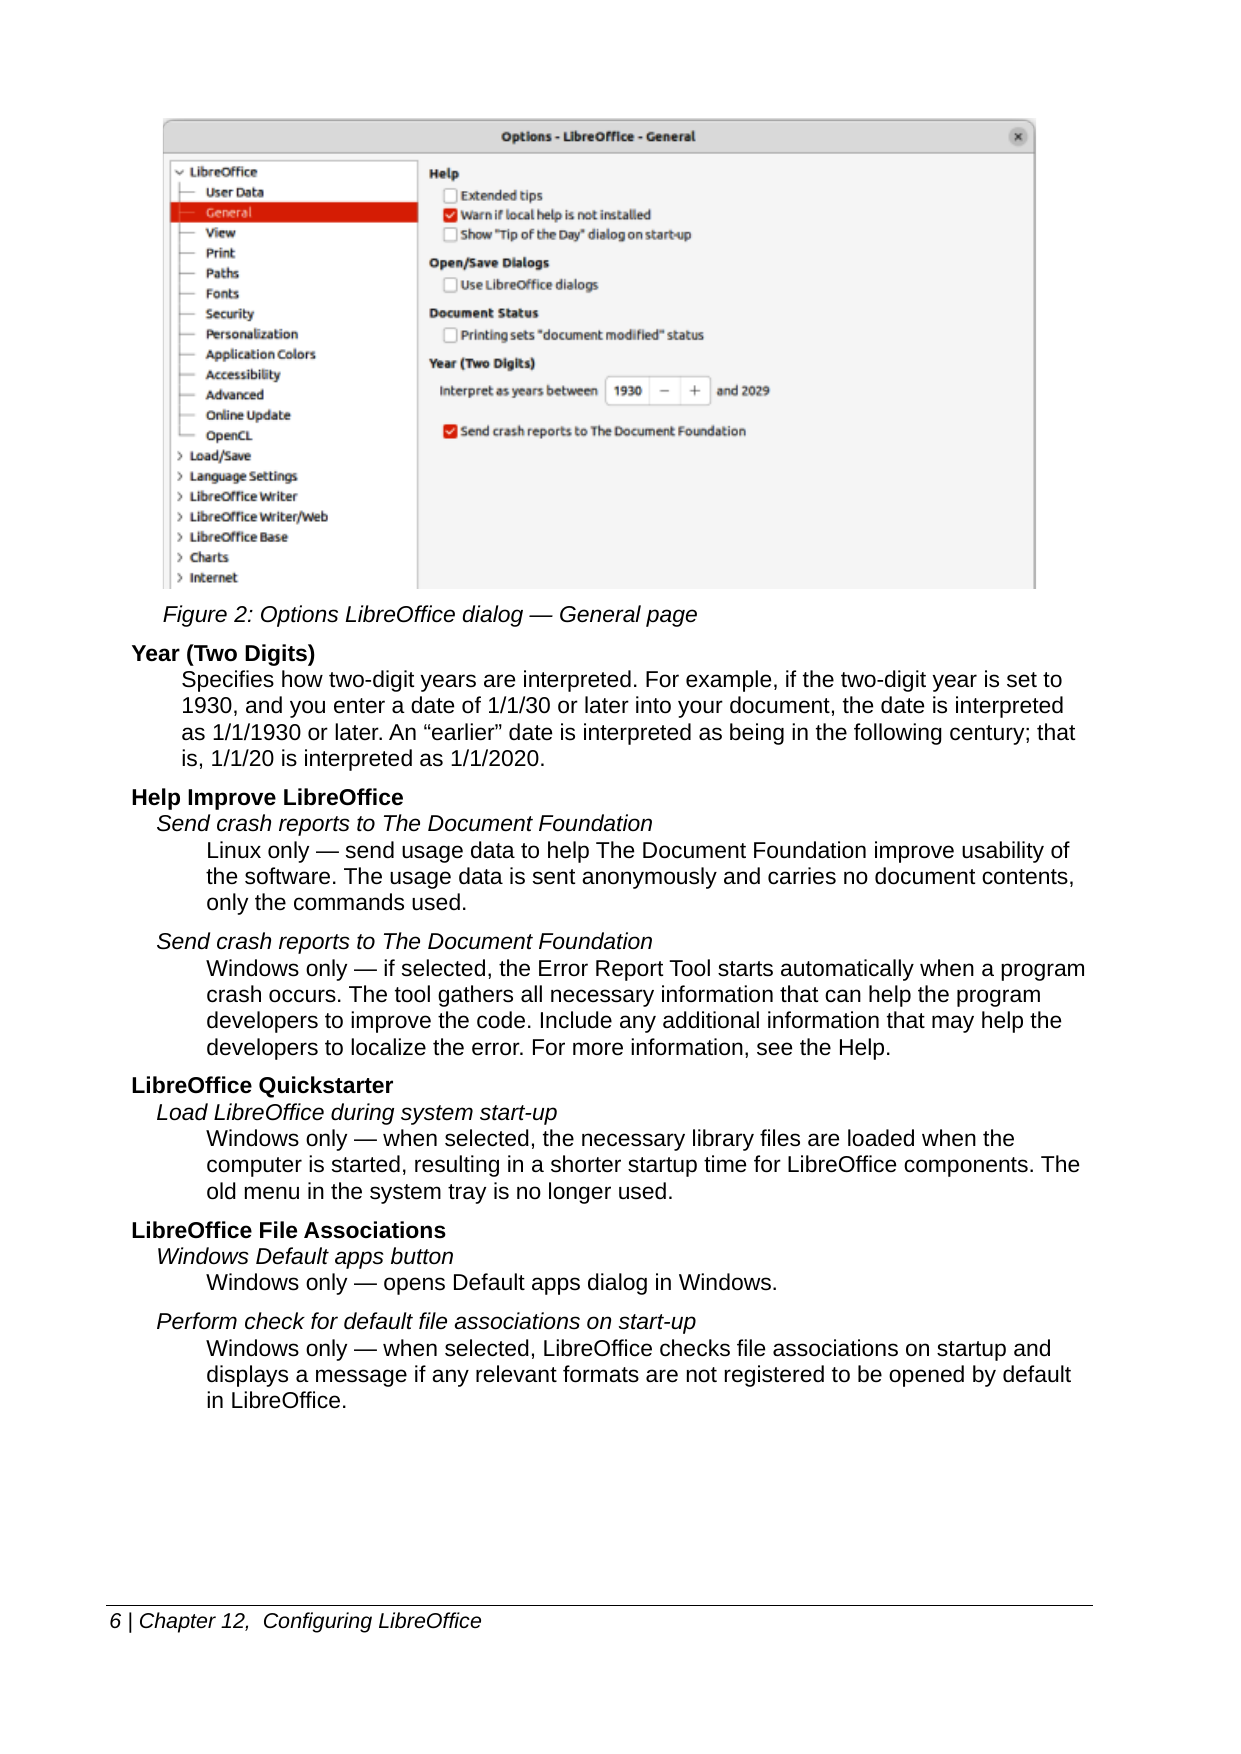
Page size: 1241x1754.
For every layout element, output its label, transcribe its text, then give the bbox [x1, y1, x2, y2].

text Windows only — when selected, LibreOffice checks file associations on startup and displays a message if any relevant formats are not registered to be opened by default in LibreOffice. [206, 1334, 1093, 1414]
text Send crash reports to The Document Foundation [156, 928, 1093, 954]
text Linux only — send usage data to help The Document Foundation improve usability of the software. The usage data is sent anonymously and carries no document contents, only the commands used. [206, 837, 1093, 916]
text Year (Two Digits) [131, 639, 1093, 666]
text Perform check for default file associations on start-up [156, 1308, 1093, 1334]
text Windows Default apps button [156, 1243, 1093, 1269]
text LibreOffice Quickstarter [131, 1072, 1093, 1099]
text Help Improve LibreOffice [131, 784, 1093, 810]
text Load LibreOffice during system start-up [156, 1099, 1093, 1125]
text Send crash reports to The Document Foundation [156, 810, 1093, 837]
text Windows only — when selected, the necessary library files are loaded when the computer is started, resulting in a shorter startup time for LibreOffice components. The old menu in the system tray is no longer used. [206, 1125, 1093, 1204]
text Figure 2: Options LibreOffice dialog — General page [163, 601, 1036, 627]
text Specifies how two-digit years are interpreted. For example, if the two-digit year is set to 1930, and you enter a date of 1/1/30 or later into your document, the date is interpreted as 1/1/1930 or later. An “earlier” date is interpreted as being in the following century; that is, 1/1/20 is interpreted as 1/1/2020. [181, 666, 1093, 771]
text Windows only — if selected, the Error Report Tool starts automatically when a program crash occurs. The tool gathers all necessary information that can help the program developers to improve the code. Include any additional information that may help the developers to localize the error. For more information, see the Help. [206, 954, 1093, 1060]
picture [162, 118, 1037, 589]
text LibreOffice File Associations [131, 1217, 1093, 1243]
text Windows only — opens Default apps dialog in Windows. [206, 1269, 1093, 1296]
